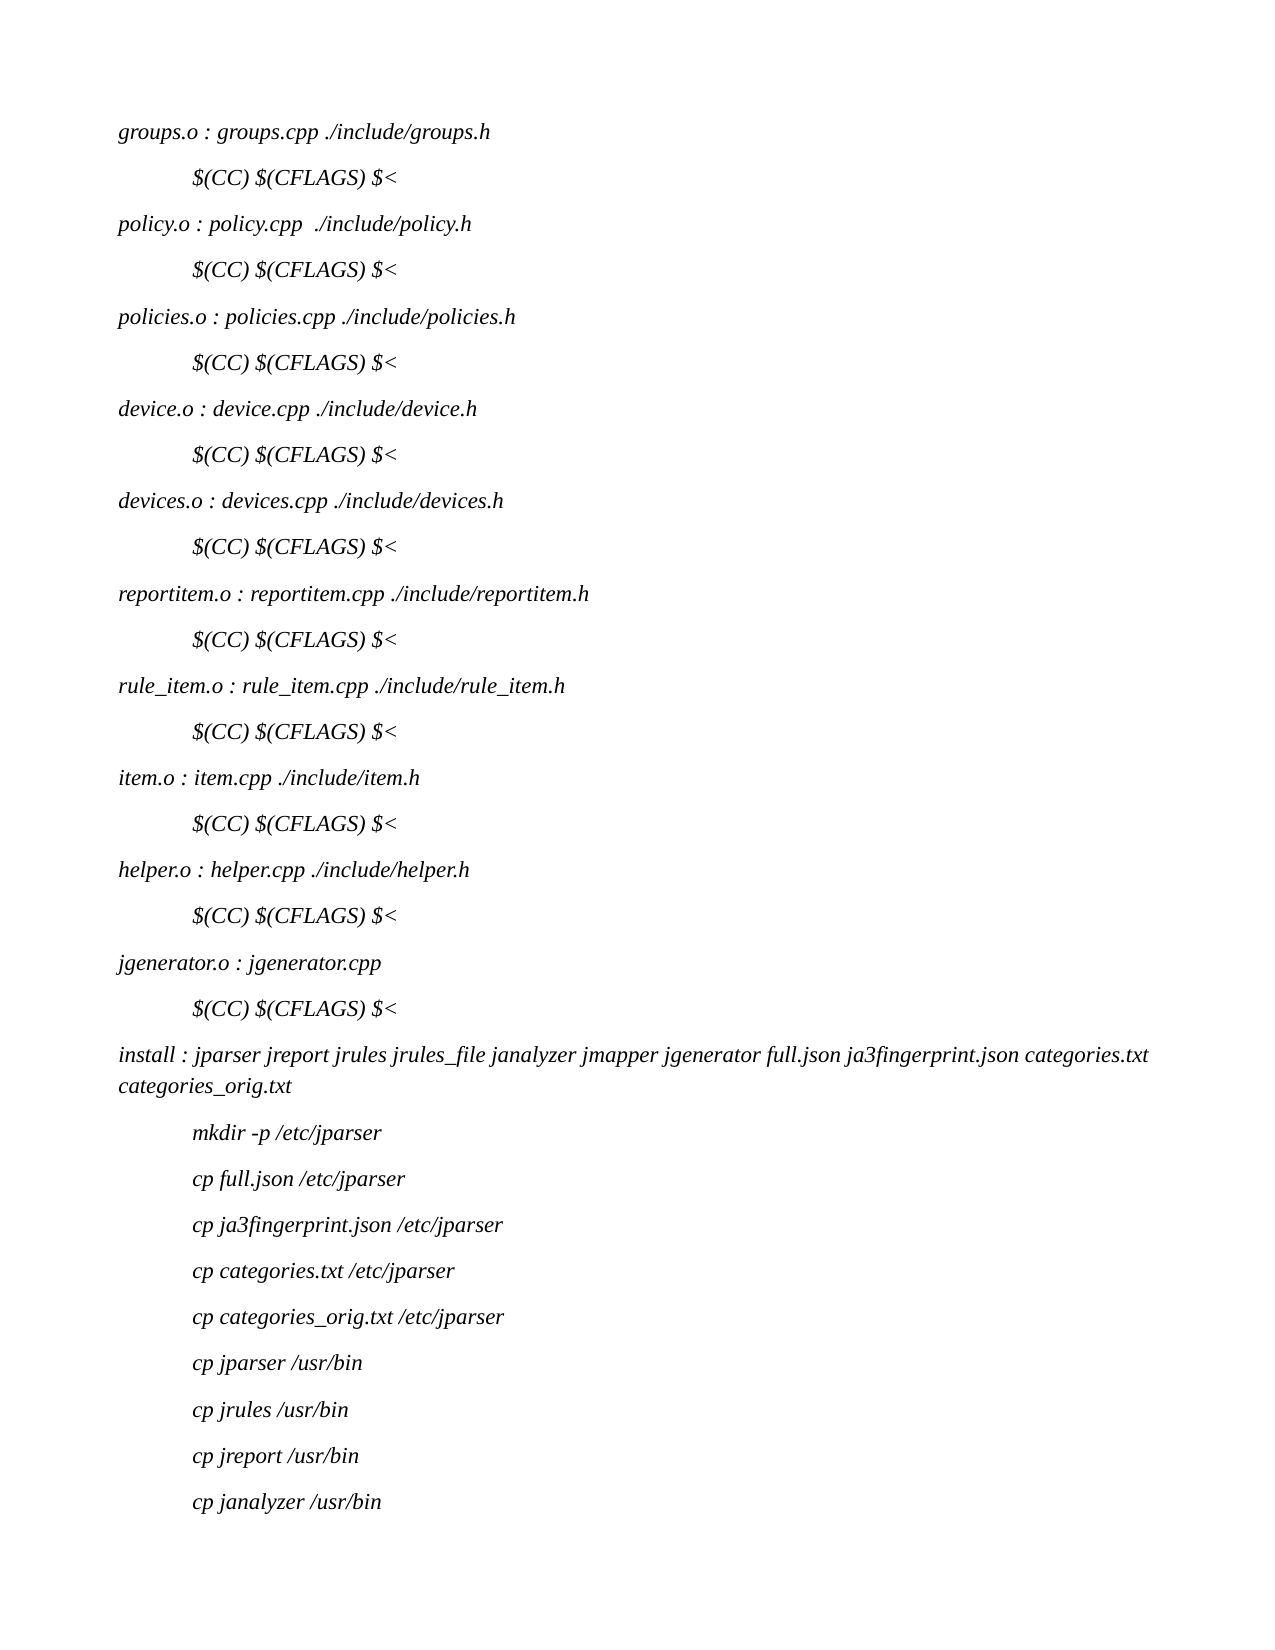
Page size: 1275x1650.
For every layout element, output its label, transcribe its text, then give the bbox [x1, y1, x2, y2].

text cp ja3fingerprint.json /etc/jparser [118, 1211, 1157, 1237]
text $(CC) $(CFLAGS) $< [118, 349, 1157, 375]
text helper.o : helper.cpp ./include/helper.h [118, 856, 1157, 883]
text cp categories_orig.txt /etc/jparser [118, 1303, 1157, 1330]
text device.o : device.cpp ./include/device.h [118, 395, 1157, 421]
text $(CC) $(CFLAGS) $< [118, 164, 1157, 191]
text item.o : item.cpp ./include/item.h [118, 764, 1157, 791]
text policy.o : policy.cpp ./include/policy.h [118, 210, 1157, 237]
text $(CC) $(CFLAGS) $< [118, 257, 1157, 283]
text cp full.json /etc/jparser [118, 1165, 1157, 1191]
text $(CC) $(CFLAGS) $< [118, 441, 1157, 467]
text devices.o : devices.cpp ./include/devices.h [118, 487, 1157, 514]
text policies.o : policies.cpp ./include/policies.h [118, 303, 1157, 329]
text groups.o : groups.cpp ./include/groups.h [118, 118, 1157, 144]
text rule_item.o : rule_item.cpp ./include/rule_item.h [118, 672, 1157, 698]
text install : jparser jreport jrules jrules_file janalyzer jmapper jgenerator full.json ja3fingerprint.json categories.txt categories_orig.txt [118, 1041, 1157, 1099]
text $(CC) $(CFLAGS) $< [118, 903, 1157, 929]
text cp categories.txt /etc/jparser [118, 1257, 1157, 1283]
text $(CC) $(CFLAGS) $< [118, 533, 1157, 560]
text jgenerator.o : jgenerator.cpp [118, 949, 1157, 975]
text $(CC) $(CFLAGS) $< [118, 995, 1157, 1021]
text $(CC) $(CFLAGS) $< [118, 810, 1157, 837]
text reportitem.o : reportitem.cpp ./include/reportitem.h [118, 579, 1157, 606]
text cp jreport /usr/bin [118, 1442, 1157, 1468]
text cp janalyzer /usr/bin [118, 1488, 1157, 1514]
text cp jrules /usr/bin [118, 1396, 1157, 1422]
text mkdir -p /etc/jparser [118, 1119, 1157, 1145]
text cp jparser /usr/bin [118, 1349, 1157, 1376]
text $(CC) $(CFLAGS) $< [118, 718, 1157, 744]
text $(CC) $(CFLAGS) $< [118, 626, 1157, 652]
